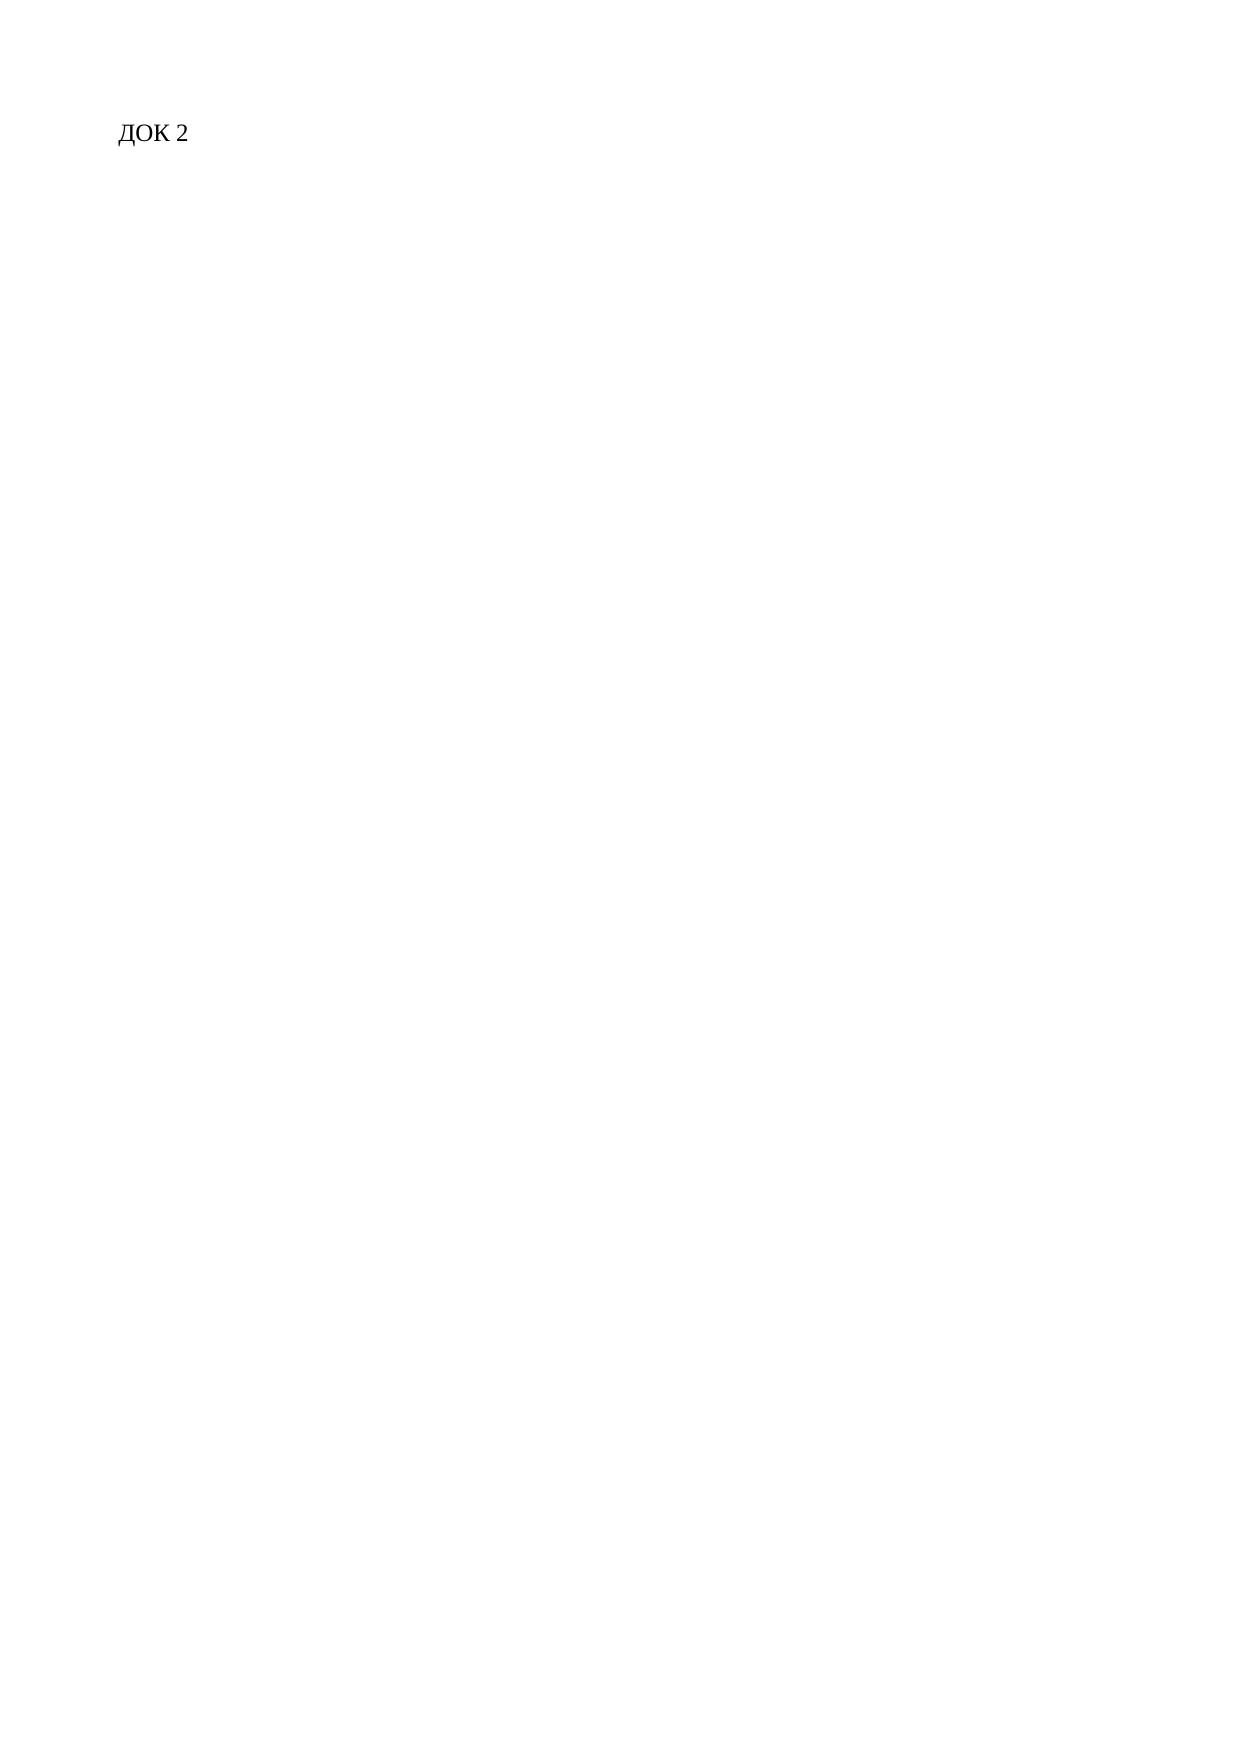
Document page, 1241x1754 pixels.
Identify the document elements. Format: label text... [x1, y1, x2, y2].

text ДОК 2 [118, 118, 1122, 147]
